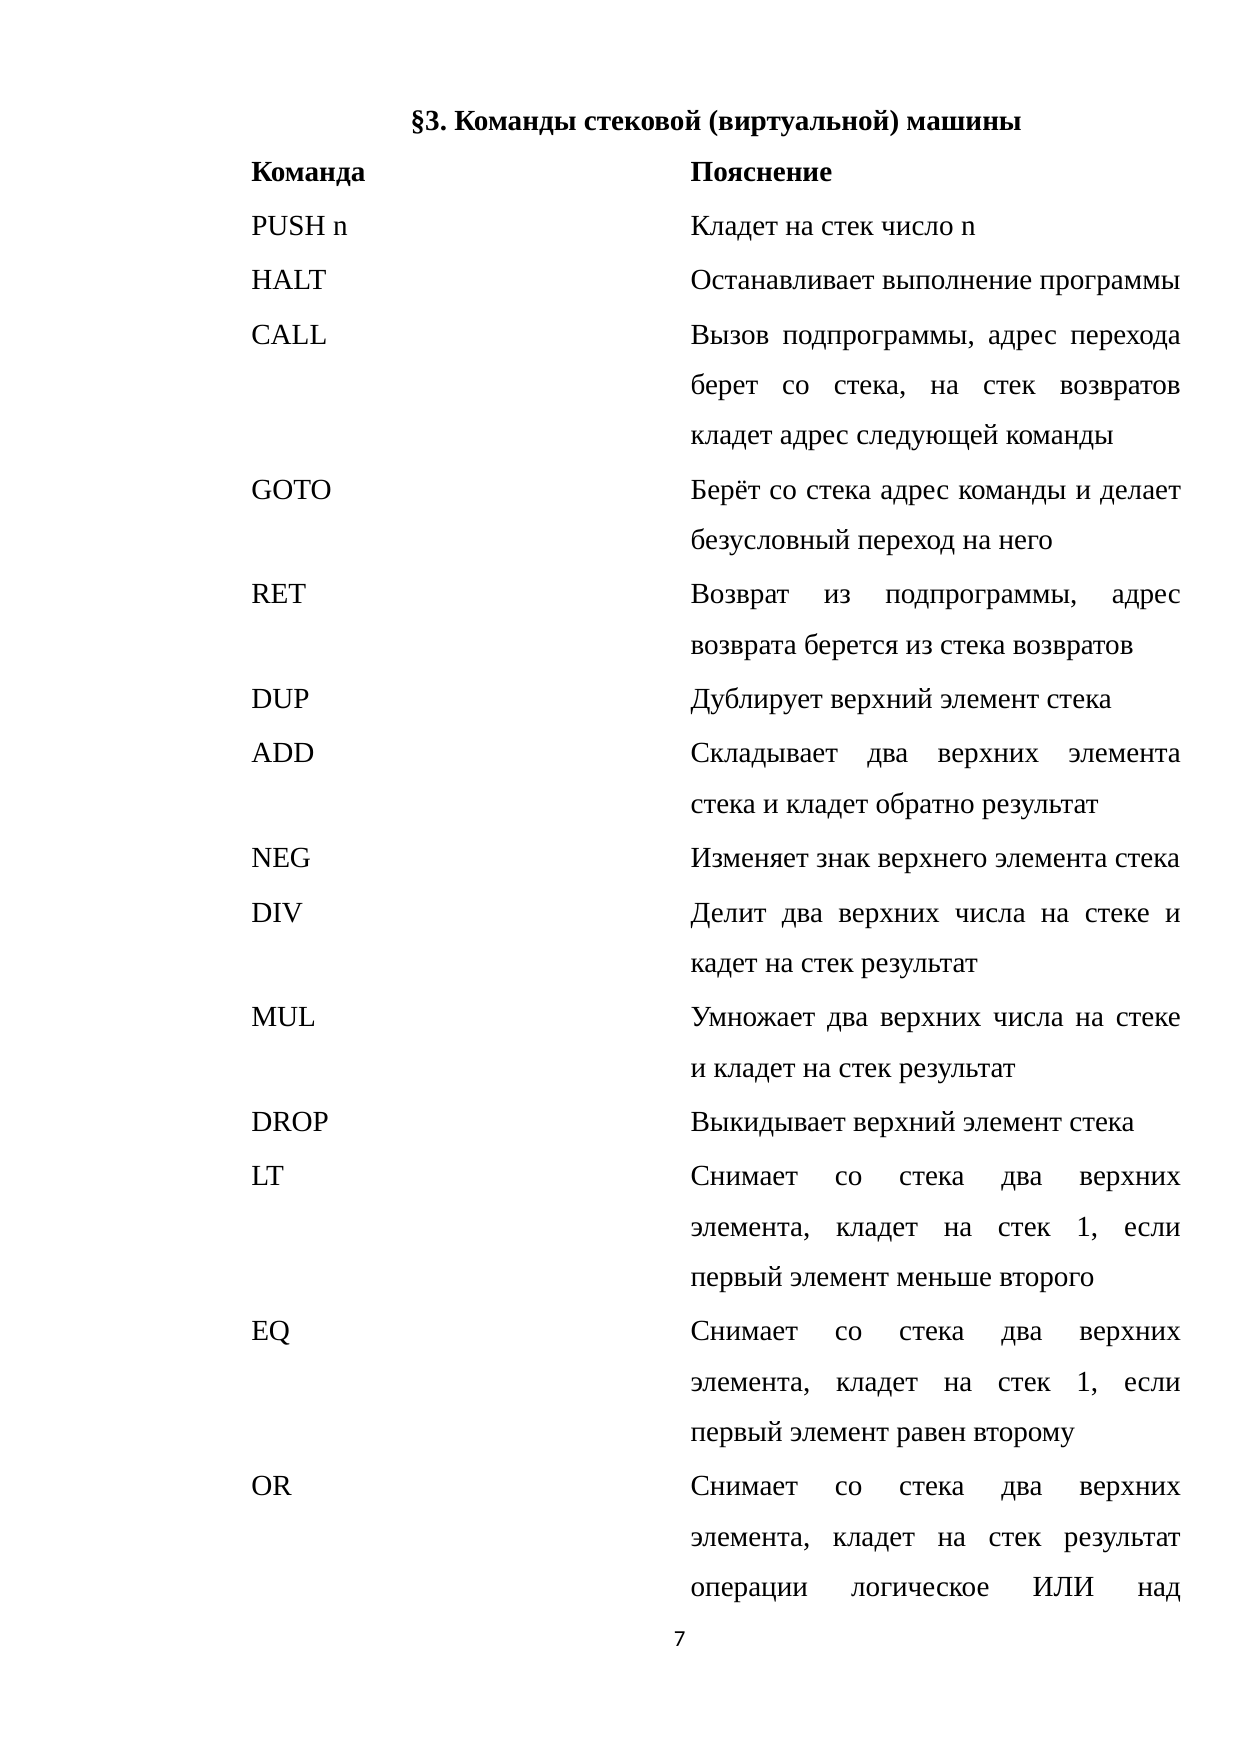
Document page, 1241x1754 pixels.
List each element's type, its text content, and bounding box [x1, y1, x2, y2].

table_cell Кладет на стек число n [679, 208, 1192, 262]
table_cell HALT [166, 263, 679, 317]
table_cell Дублирует верхний элемент стека [679, 681, 1192, 736]
table_cell DIV [166, 895, 679, 999]
table_cell Снимает со стека два верхних элемента, кладет на стек 1, если первый элемент равен второму [679, 1314, 1192, 1468]
table_cell ADD [166, 736, 679, 840]
table_cell NEG [166, 840, 679, 895]
table_cell GOTO [166, 472, 679, 577]
table_cell Выкидывает верхний элемент стека [679, 1104, 1192, 1158]
table_cell OR [166, 1469, 679, 1603]
subtitle §3. Команды стековой (виртуальной) машины [177, 103, 1181, 137]
table_cell DROP [166, 1104, 679, 1158]
table_cell Возврат из подпрограммы, адрес возврата берется из стека возвратов [679, 577, 1192, 681]
table_cell DUP [166, 681, 679, 736]
table_cell RET [166, 577, 679, 681]
table_cell Снимает со стека два верхних элемента, кладет на стек результат операции логическое ИЛИ над [679, 1469, 1192, 1603]
table_header Пояснение [679, 154, 1192, 208]
table_cell MUL [166, 999, 679, 1104]
table_cell EQ [166, 1314, 679, 1468]
table_cell CALL [166, 317, 679, 472]
table_cell Вызов подпрограммы, адрес перехода берет со стека, на стек возвратов кладет адрес следующей команды [679, 317, 1192, 472]
table_cell Делит два верхних числа на стеке и кадет на стек результат [679, 895, 1192, 999]
table_cell Умножает два верхних числа на стеке и кладет на стек результат [679, 999, 1192, 1104]
table_cell Снимает со стека два верхних элемента, кладет на стек 1, если первый элемент меньше второго [679, 1159, 1192, 1313]
table_cell PUSH n [166, 208, 679, 262]
table_cell Берёт со стека адрес команды и делает безусловный переход на него [679, 472, 1192, 577]
table_cell Изменяет знак верхнего элемента стека [679, 840, 1192, 895]
table_cell Останавливает выполнение программы [679, 263, 1192, 317]
table_header Команда [166, 154, 679, 208]
table_cell LT [166, 1159, 679, 1313]
table_cell Складывает два верхних элемента стека и кладет обратно результат [679, 736, 1192, 840]
